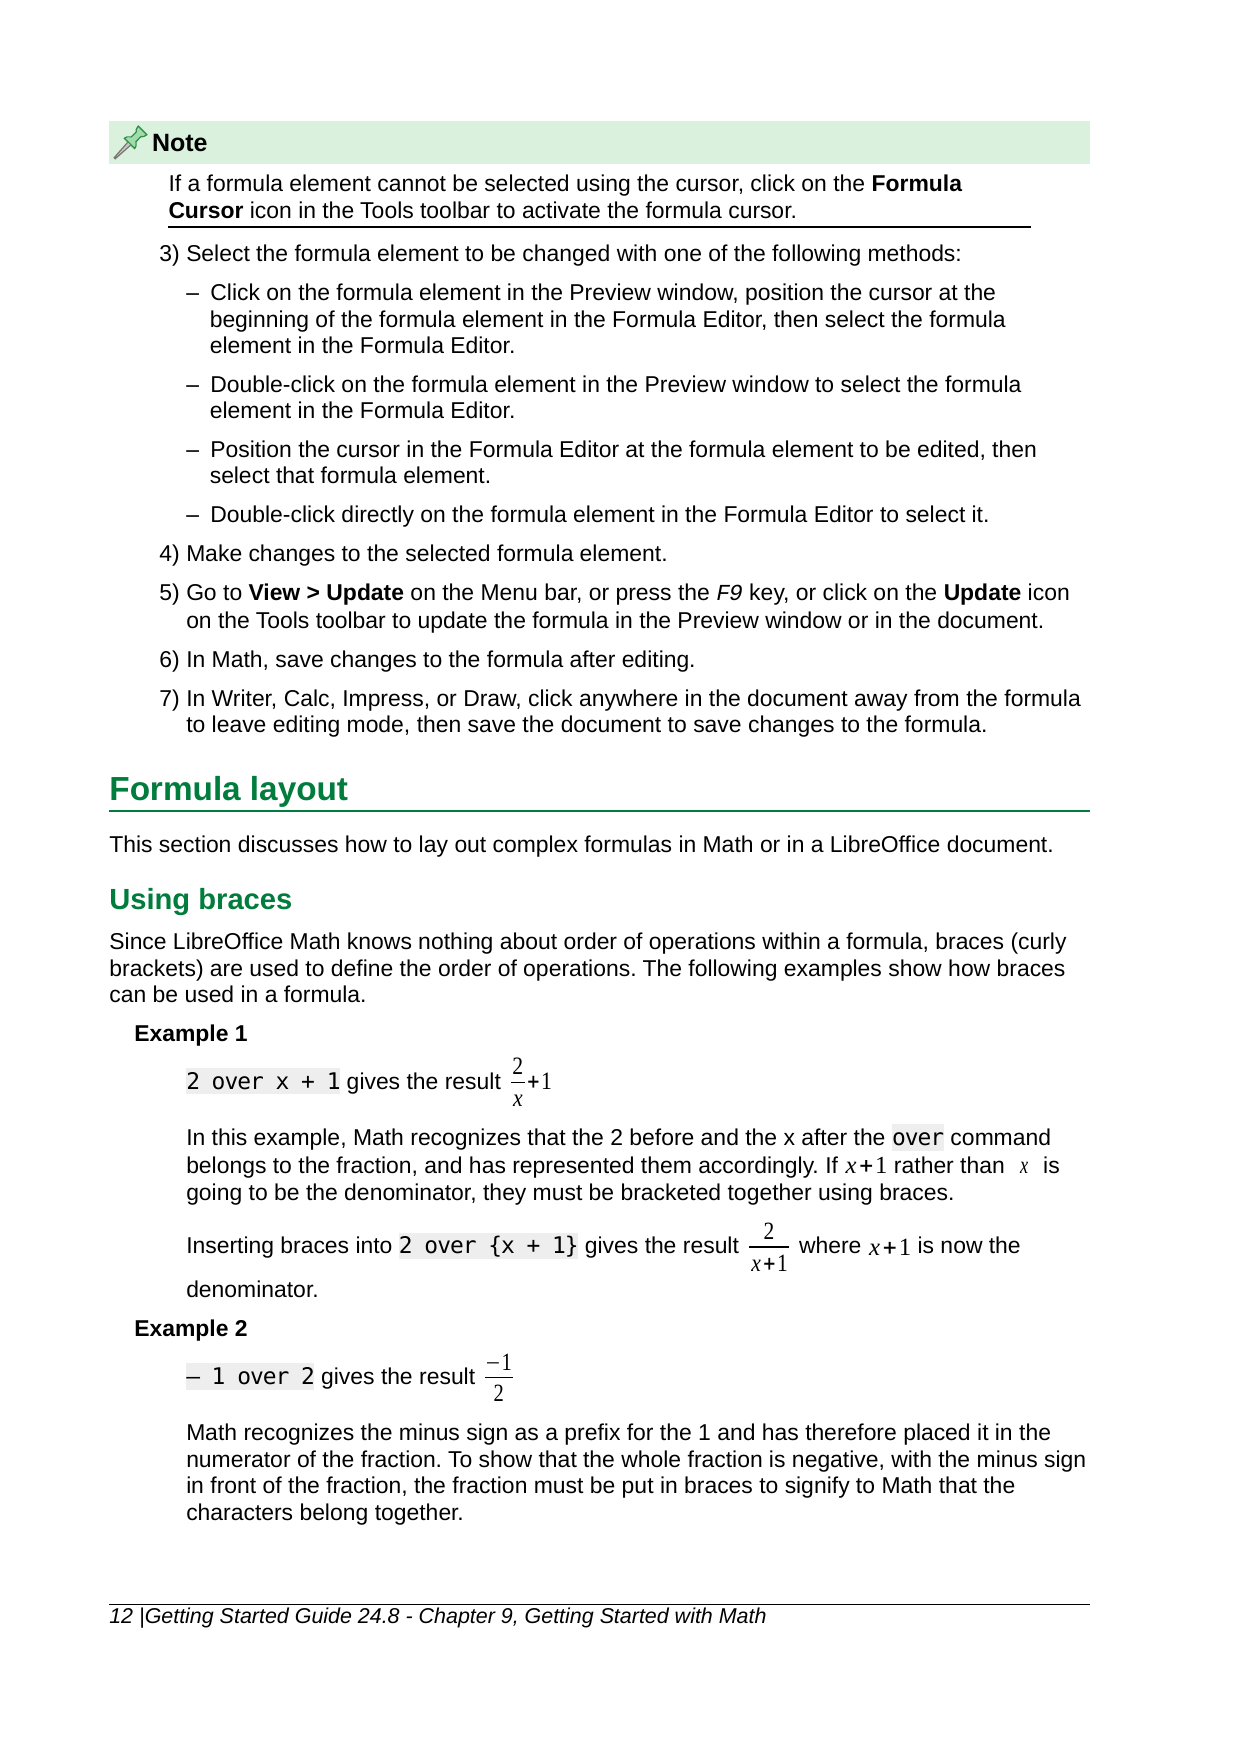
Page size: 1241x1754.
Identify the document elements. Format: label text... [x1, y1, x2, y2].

text 2 over x + 1 gives the result [186, 1052, 1090, 1112]
list Double-click on the formula element in the Preview window to select the formula element in the Formula Editor. [186, 371, 1090, 423]
text Example 1 [134, 1020, 1090, 1046]
list In Math, save changes to the formula after editing. [186, 646, 1090, 672]
list Double-click directly on the formula element in the Formula Editor to select it. [186, 501, 1090, 528]
list Select the formula element to be changed with one of the following methods: [186, 240, 1090, 267]
text In this example, Math recognizes that the 2 before and the x after the over command belongs to the fraction, and has represented them accordingly. If rather than is going to be the denominator, they must be bracketed together using braces. [186, 1124, 1090, 1205]
list Make changes to the selected formula element. [186, 540, 1090, 566]
text – 1 over 2 gives the result [186, 1348, 1090, 1407]
text Example 2 [134, 1315, 1090, 1342]
list Click on the formula element in the Preview window, position the cursor at the beginning of the formula element in the Formula Editor, then select the formula element in the Formula Editor. [186, 279, 1090, 358]
text Inserting braces into 2 over {x + 1} gives the resultwhere is now the denominator. [186, 1217, 1090, 1303]
subtitle Using braces [109, 882, 1090, 916]
subtitle Note [109, 121, 1090, 164]
subtitle Formula layout [109, 769, 1090, 810]
text Math recognizes the minus sign as a prefix for the 1 and has therefore placed it in the numerator of the fraction. To show that the whole fraction is negative, with the minus sign in front of the fraction, the fraction must be put in braces to signify to Math that the characters belong together. [186, 1419, 1090, 1525]
list Position the cursor in the Formula Editor at the formula element to be edited, then select that formula element. [186, 436, 1090, 489]
list Go to View > Update on the Menu bar, or press the F9 key, or click on the Update icon on the Tools toolbar to update the formula in the Preview window or in the document. [186, 579, 1090, 634]
text If a formula element cannot be selected using the cursor, click on the Formula Cursor icon in the Tools toolbar to activate the formula cursor. [168, 170, 1031, 226]
list Since LibreOffice Math knows nothing about order of operations within a formula, braces (curly brackets) are used to define the order of operations. The following examples show how braces can be used in a formula. [109, 928, 1090, 1007]
list In Writer, Calc, Impress, or Draw, click anywhere in the document away from the formula to leave editing mode, then save the document to save changes to the formula. [186, 685, 1090, 738]
text This section discusses how to lay out complex formulas in Math or in a LibreOffice document. [109, 831, 1090, 858]
